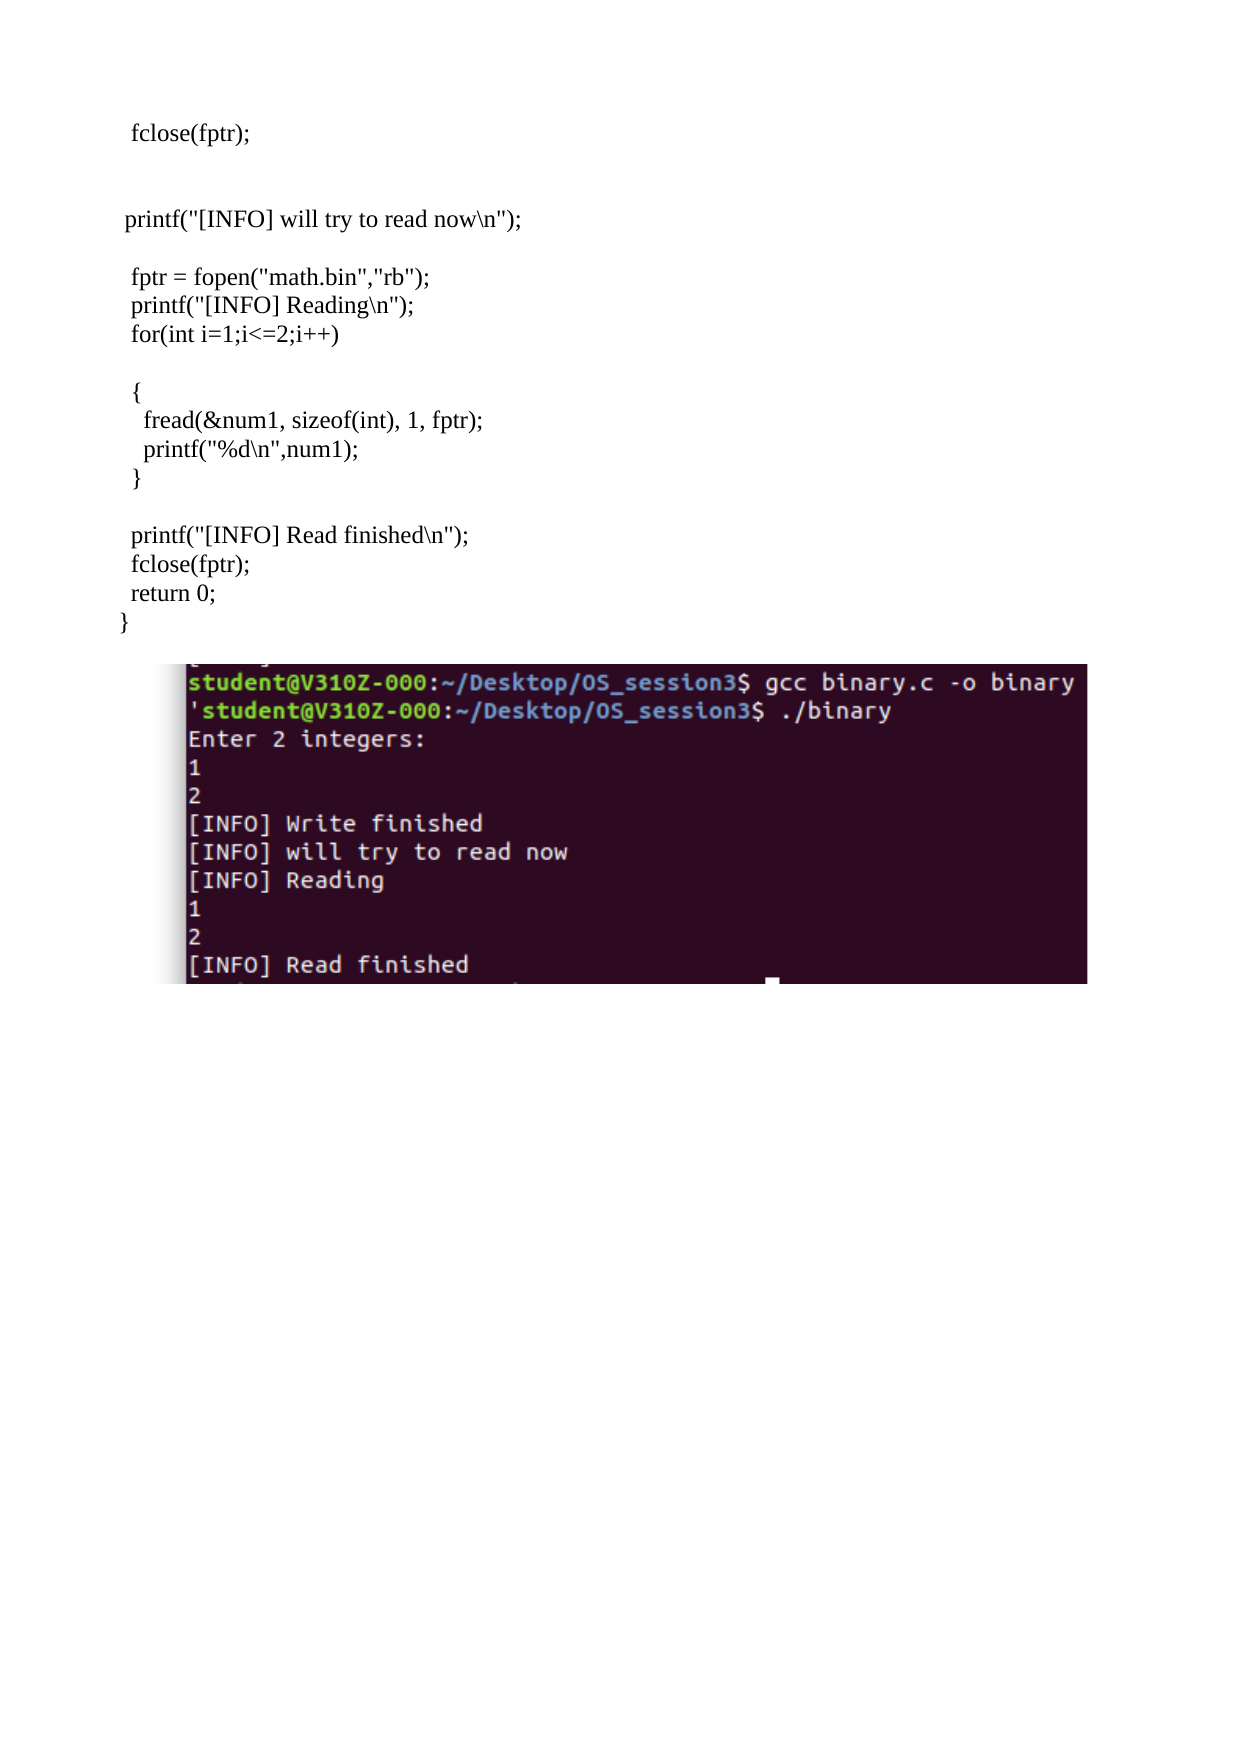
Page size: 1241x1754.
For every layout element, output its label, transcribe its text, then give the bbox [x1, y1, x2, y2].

text printf("[INFO] Reading\n"); [118, 291, 1122, 319]
text { [118, 377, 1122, 406]
picture [152, 664, 1088, 984]
text printf("%d\n",num1); [118, 434, 1122, 463]
text fclose(fptr); [118, 118, 1122, 147]
text fclose(fptr); [118, 549, 1122, 578]
text printf("[INFO] Read finished\n"); [118, 521, 1122, 549]
text return 0; [118, 578, 1122, 607]
text printf("[INFO] will try to read now\n"); [118, 204, 1122, 233]
text } [118, 463, 1122, 492]
text } [118, 607, 1122, 636]
text for(int i=1;i<=2;i++) [118, 319, 1122, 348]
text fptr = fopen("math.bin","rb"); [118, 262, 1122, 291]
text fread(&num1, sizeof(int), 1, fptr); [118, 406, 1122, 434]
